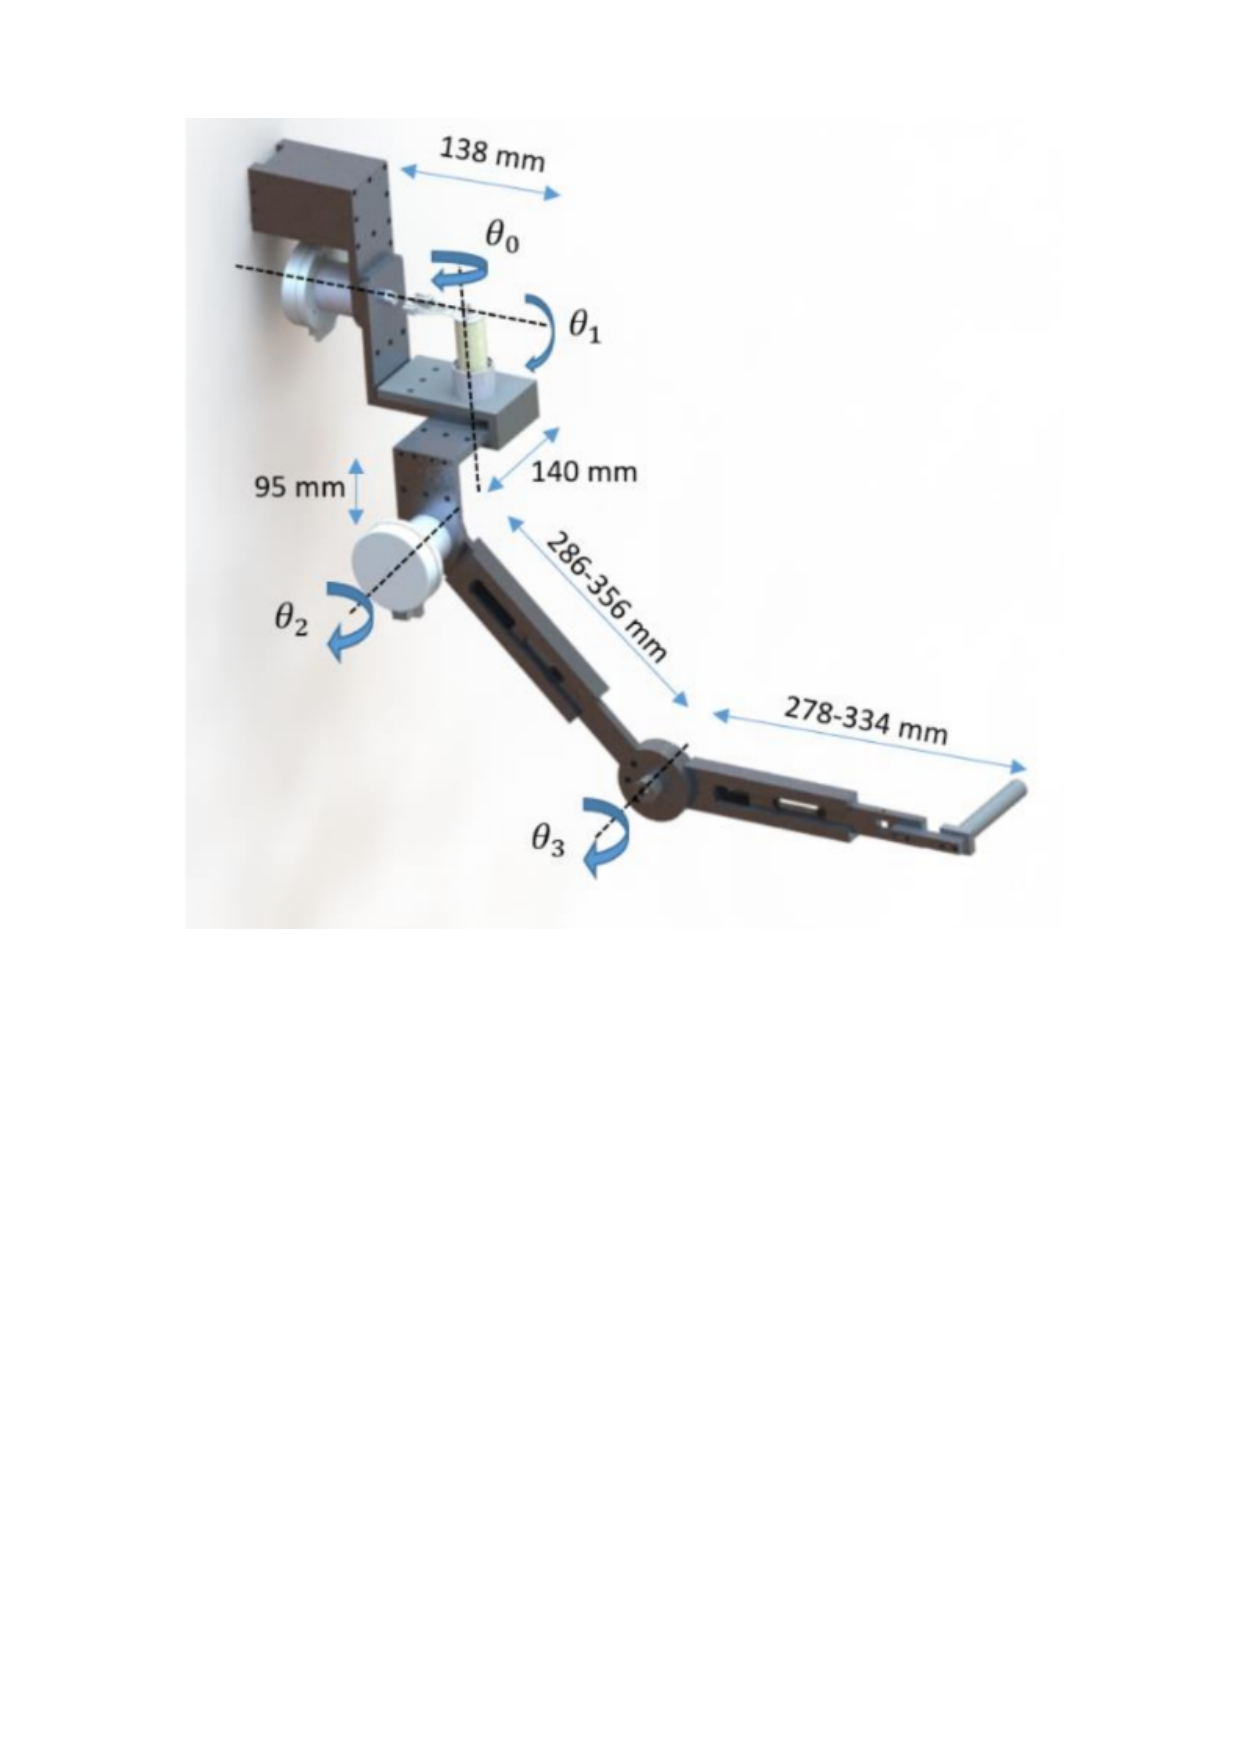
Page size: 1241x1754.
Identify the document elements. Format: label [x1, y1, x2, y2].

picture [174, 118, 1066, 929]
